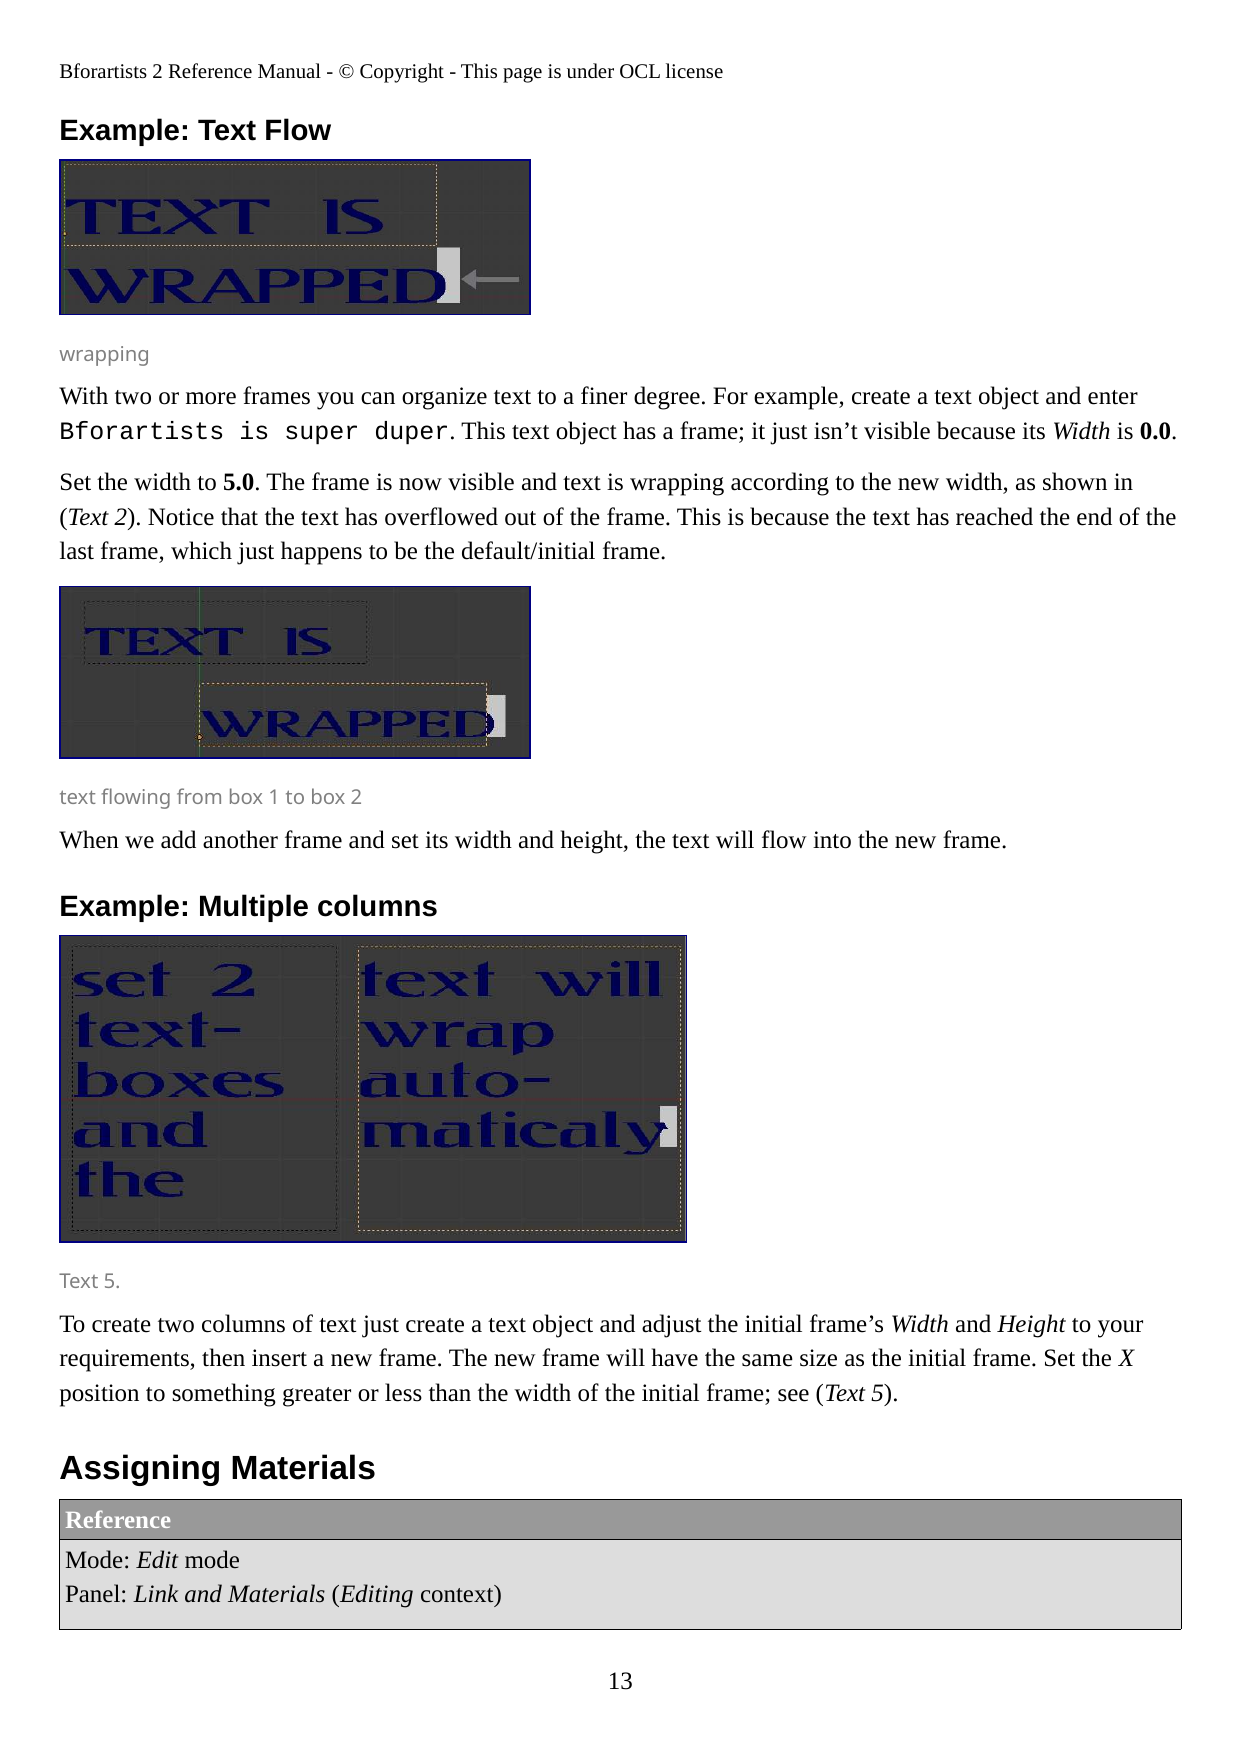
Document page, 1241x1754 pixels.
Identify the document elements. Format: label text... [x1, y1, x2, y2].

table_header Reference [60, 1500, 1181, 1539]
text When we add another frame and set its width and height, the text will flow into the new frame. [59, 825, 1181, 853]
picture [61, 587, 529, 757]
picture [61, 161, 529, 314]
subtitle Example: Text Flow [59, 113, 1181, 146]
text Text 5. [59, 1263, 1181, 1294]
text Set the width to 5.0. The frame is now visible and text is wrapping according to the new width, as shown in (Text 2). Notice that the text has overflowed out of the frame. This is because the text has reached the end of the last frame, which just happens to be the default/initial frame. [59, 467, 1181, 565]
text wrapping [59, 336, 1181, 367]
subtitle Example: Multiple columns [59, 888, 1181, 922]
text With two or more frames you can organize text to a finer degree. For example, create a text object and enter Bforartists is super duper. This text object has a frame; it just isn’t visible because its Width is 0.0. [59, 381, 1181, 447]
subtitle Assigning Materials [59, 1448, 1181, 1486]
text To create two columns of text just create a text object and adjust the initial frame’s Width and Height to your requirements, then insert a new frame. The new frame will have the same size as the initial frame. Set the X position to something greater or less than the width of the initial frame; see (Text 5). [59, 1309, 1181, 1407]
table_cell Mode: Edit mode Panel: Link and Materials (Editing context) [60, 1540, 1181, 1629]
picture [61, 936, 686, 1241]
text text flowing from box 1 to box 2 [59, 779, 1181, 810]
